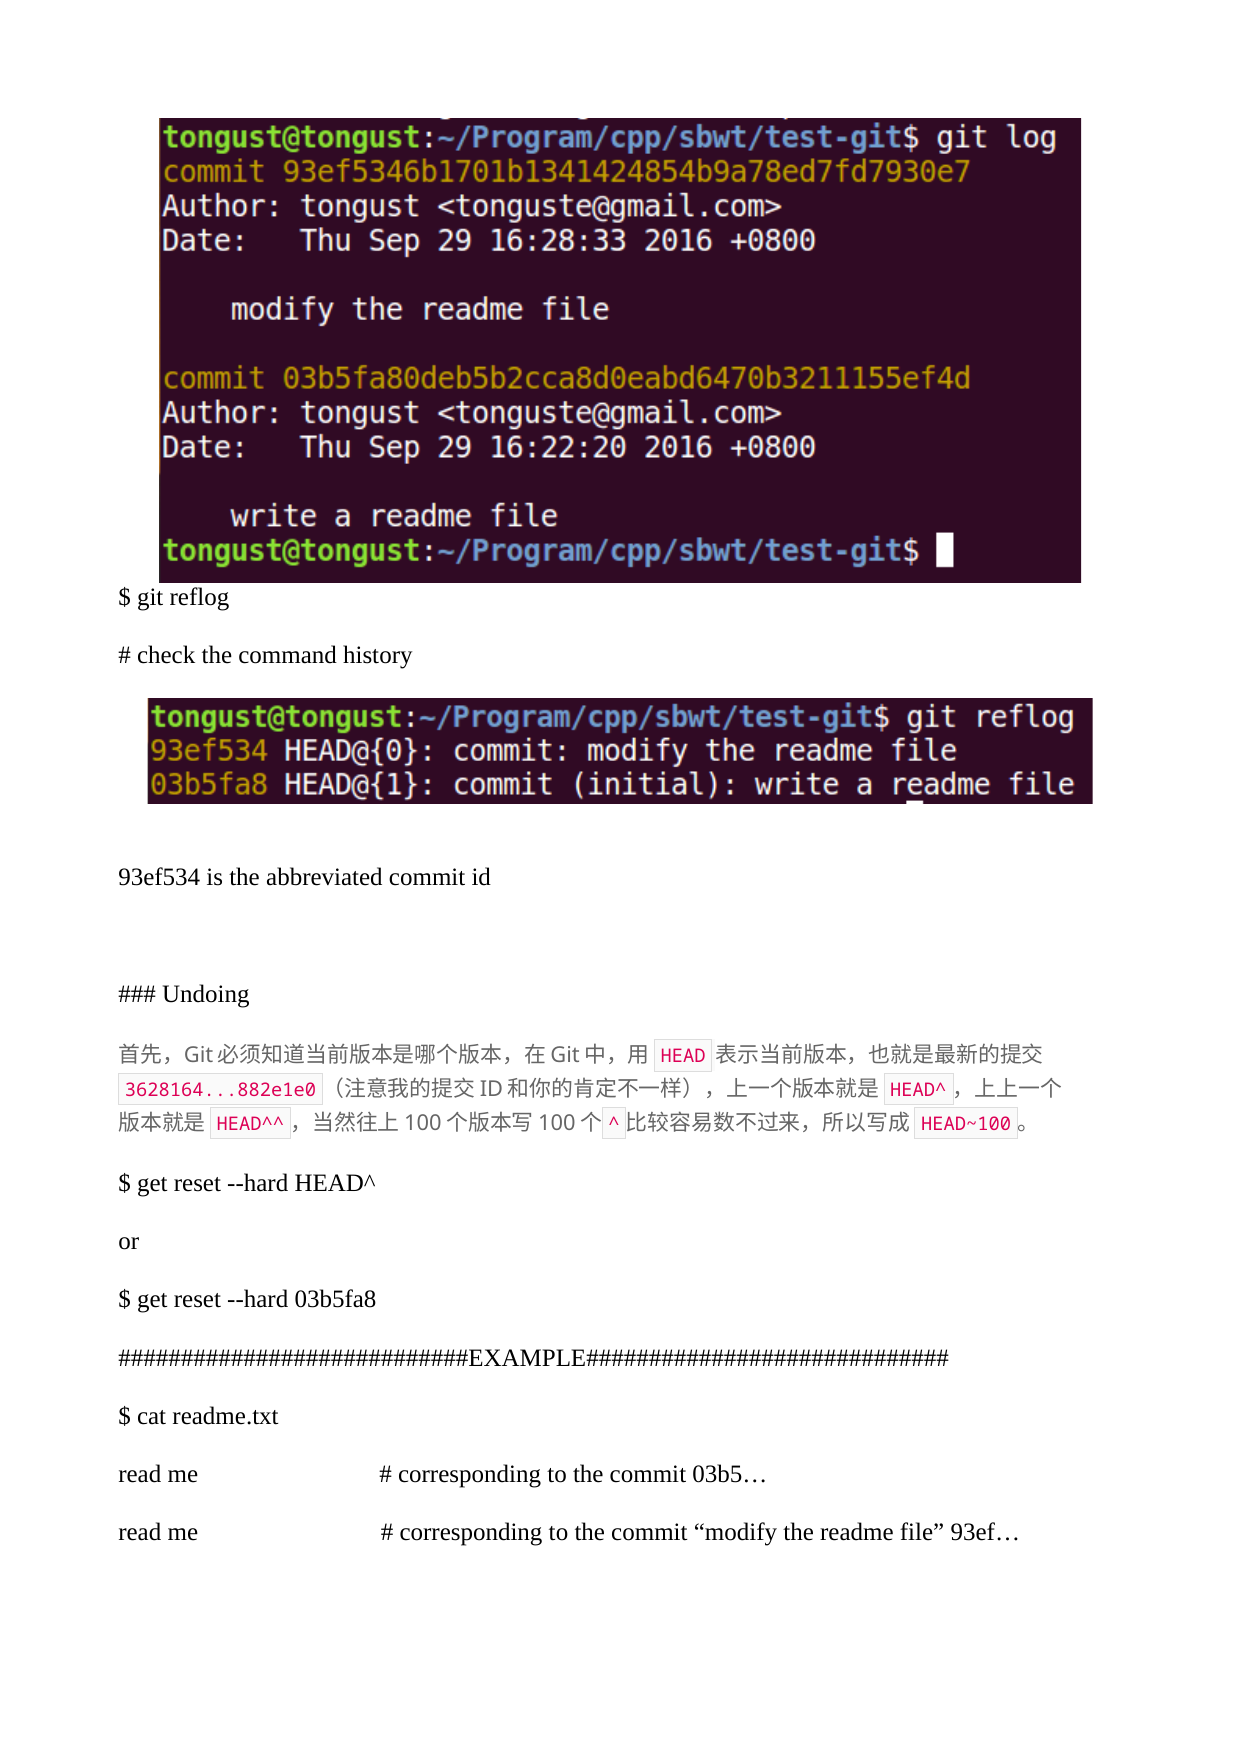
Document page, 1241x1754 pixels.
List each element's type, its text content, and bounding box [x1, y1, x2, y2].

text $ git reflog [118, 118, 1063, 611]
text $ get reset --hard HEAD^ [118, 1168, 1063, 1197]
text read me # corresponding to the commit 03b5… [118, 1459, 1063, 1488]
text # check the command history [118, 640, 1063, 669]
text 首先，Git必须知道当前版本是哪个版本，在Git中，用HEAD表示当前版本，也就是最新的提交3628164...882e1e0（注意我的提交ID和你的肯定不一样），上一个版本就是HEAD^，上上一个版本就是HEAD^^，当然往上100个版本写100个^比较容易数不过来，所以写成HEAD~100。 [118, 1037, 1063, 1138]
text read me # corresponding to the commit “modify the readme file” 93ef… [118, 1517, 1063, 1546]
picture [159, 118, 1082, 583]
text ############################EXAMPLE############################# [118, 1343, 1063, 1371]
text 93ef534 is the abbreviated commit id [118, 862, 1063, 891]
text or [118, 1226, 1063, 1255]
text ### Undoing [118, 979, 1063, 1007]
text $ cat readme.txt [118, 1401, 1063, 1429]
picture [147, 698, 1093, 804]
text $ get reset --hard 03b5fa8 [118, 1284, 1063, 1313]
